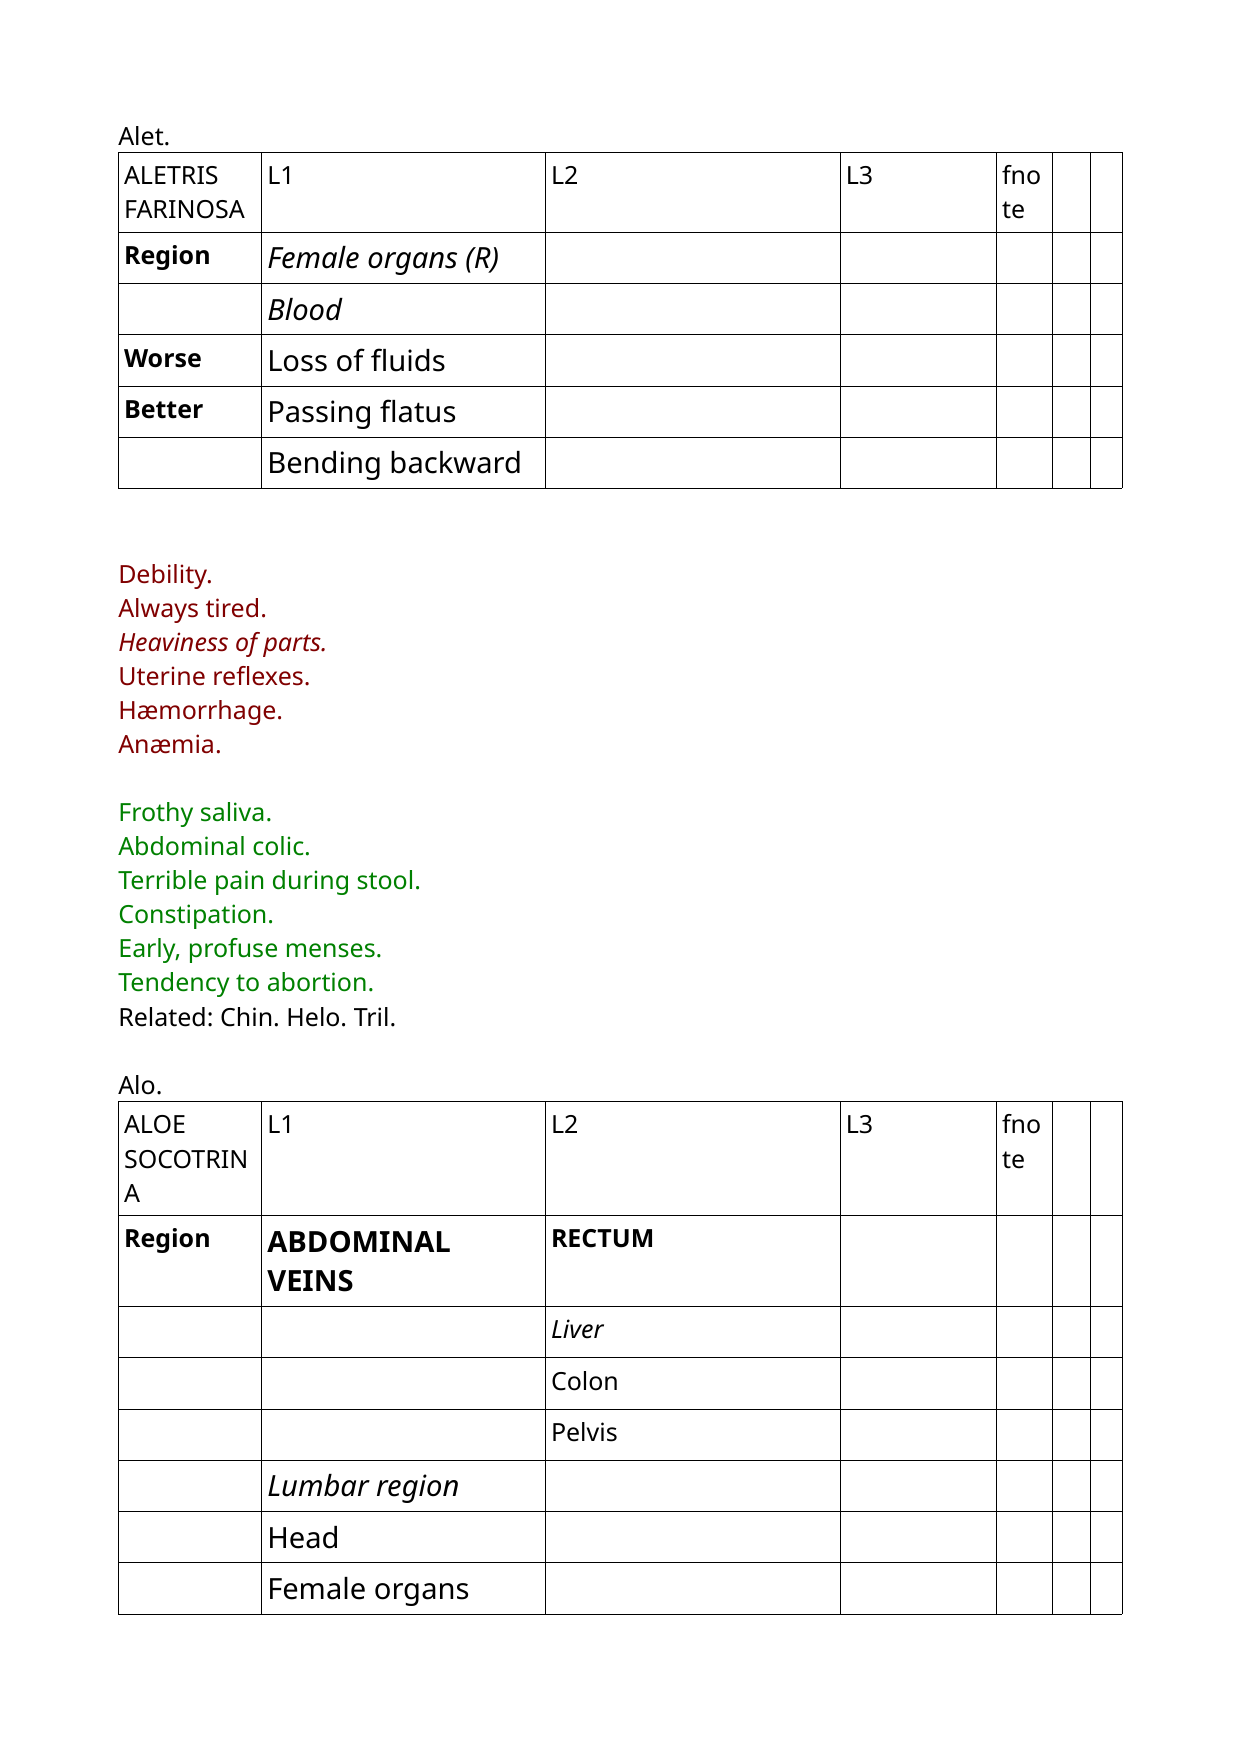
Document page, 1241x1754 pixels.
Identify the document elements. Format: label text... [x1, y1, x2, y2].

table_cell [1091, 1563, 1122, 1613]
table_cell RECTUM [546, 1216, 840, 1306]
table_header [1091, 1102, 1122, 1215]
table_cell Passing flatus [262, 387, 545, 437]
table_cell [119, 1358, 261, 1408]
table_cell [841, 1461, 996, 1511]
table_cell [997, 1358, 1052, 1408]
text Alo. [118, 1067, 1122, 1101]
table_header fnote [997, 1102, 1052, 1215]
table_cell [841, 1563, 996, 1613]
table_cell [997, 335, 1052, 386]
text Always tired. [118, 590, 1122, 624]
table_cell [262, 1307, 545, 1357]
table_cell [119, 438, 261, 488]
table_cell ABDOMINAL VEINS [262, 1216, 545, 1306]
text Alet. [118, 118, 1122, 152]
table_cell [119, 1410, 261, 1460]
text Heaviness of parts. [118, 624, 1122, 658]
table_cell [1053, 1216, 1090, 1306]
table_cell [119, 1563, 261, 1613]
table_cell [546, 1512, 840, 1562]
table_header L1 [262, 1102, 545, 1215]
table_cell [546, 438, 840, 488]
text Related: Chin. Helo. Tril. [118, 999, 1122, 1033]
table_cell Region [119, 233, 261, 283]
table_cell [546, 387, 840, 437]
table_header L2 [546, 153, 840, 232]
table_cell Better [119, 387, 261, 437]
table_cell [1091, 1461, 1122, 1511]
table_cell [997, 284, 1052, 334]
table_cell [546, 233, 840, 283]
table_cell [1091, 1307, 1122, 1357]
table_cell Loss of fluids [262, 335, 545, 386]
table_header ALETRIS FARINOSA [119, 153, 261, 232]
table_cell [1053, 284, 1090, 334]
table_cell [1091, 284, 1122, 334]
table_cell [1053, 233, 1090, 283]
table_cell [1091, 1512, 1122, 1562]
table_cell [546, 284, 840, 334]
text Tendency to abortion. [118, 965, 1122, 999]
table_cell [1091, 438, 1122, 488]
text Debility. [118, 556, 1122, 590]
table_cell [1053, 1563, 1090, 1613]
table_cell Female organs [262, 1563, 545, 1613]
table_cell [546, 1563, 840, 1613]
table_cell [1053, 1307, 1090, 1357]
table_cell Pelvis [546, 1410, 840, 1460]
table_cell [1091, 1410, 1122, 1460]
text Uterine reflexes. [118, 658, 1122, 693]
table_cell [546, 1461, 840, 1511]
table_cell Liver [546, 1307, 840, 1357]
table_cell [997, 233, 1052, 283]
table_cell [1053, 335, 1090, 386]
text Early, profuse menses. [118, 931, 1122, 965]
table_cell Female organs (R) [262, 233, 545, 283]
table_cell [119, 284, 261, 334]
table_cell [841, 233, 996, 283]
table_cell Lumbar region [262, 1461, 545, 1511]
table_cell [262, 1358, 545, 1408]
table_cell Colon [546, 1358, 840, 1408]
table_cell [1053, 438, 1090, 488]
table_cell [1091, 1358, 1122, 1408]
table_cell [997, 387, 1052, 437]
table_header [1053, 1102, 1090, 1215]
table_cell [841, 1216, 996, 1306]
table_cell [997, 1410, 1052, 1460]
table_header L3 [841, 153, 996, 232]
table_cell [841, 284, 996, 334]
table_cell [119, 1307, 261, 1357]
table_header ALOE SOCOTRINA [119, 1102, 261, 1215]
table_header L1 [262, 153, 545, 232]
table_cell [546, 335, 840, 386]
table_header [1091, 153, 1122, 232]
table_cell Region [119, 1216, 261, 1306]
text Constipation. [118, 897, 1122, 931]
table_cell [841, 1358, 996, 1408]
table_cell [1053, 1410, 1090, 1460]
table_cell [997, 1216, 1052, 1306]
table_cell Head [262, 1512, 545, 1562]
table_cell [841, 1512, 996, 1562]
table_cell [1053, 387, 1090, 437]
table_cell [841, 1307, 996, 1357]
table_cell [1091, 387, 1122, 437]
text Frothy saliva. [118, 795, 1122, 829]
table_cell [841, 1410, 996, 1460]
text Hæmorrhage. [118, 693, 1122, 727]
table_header L2 [546, 1102, 840, 1215]
table_cell [1053, 1512, 1090, 1562]
table_cell [997, 438, 1052, 488]
table_header fnote [997, 153, 1052, 232]
table_cell Blood [262, 284, 545, 334]
table_cell Bending backward [262, 438, 545, 488]
table_cell [1053, 1461, 1090, 1511]
table_cell [841, 387, 996, 437]
table_cell [997, 1563, 1052, 1613]
text Terrible pain during stool. [118, 863, 1122, 897]
text Abdominal colic. [118, 829, 1122, 863]
table_cell [1091, 233, 1122, 283]
table_cell [1053, 1358, 1090, 1408]
table_cell [1091, 335, 1122, 386]
table_cell Worse [119, 335, 261, 386]
table_cell [262, 1410, 545, 1460]
table_cell [119, 1512, 261, 1562]
table_cell [997, 1461, 1052, 1511]
table_cell [841, 438, 996, 488]
table_cell [997, 1512, 1052, 1562]
table_header [1053, 153, 1090, 232]
table_cell [841, 335, 996, 386]
table_cell [1091, 1216, 1122, 1306]
table_header L3 [841, 1102, 996, 1215]
table_cell [119, 1461, 261, 1511]
table_cell [997, 1307, 1052, 1357]
text Anæmia. [118, 727, 1122, 761]
